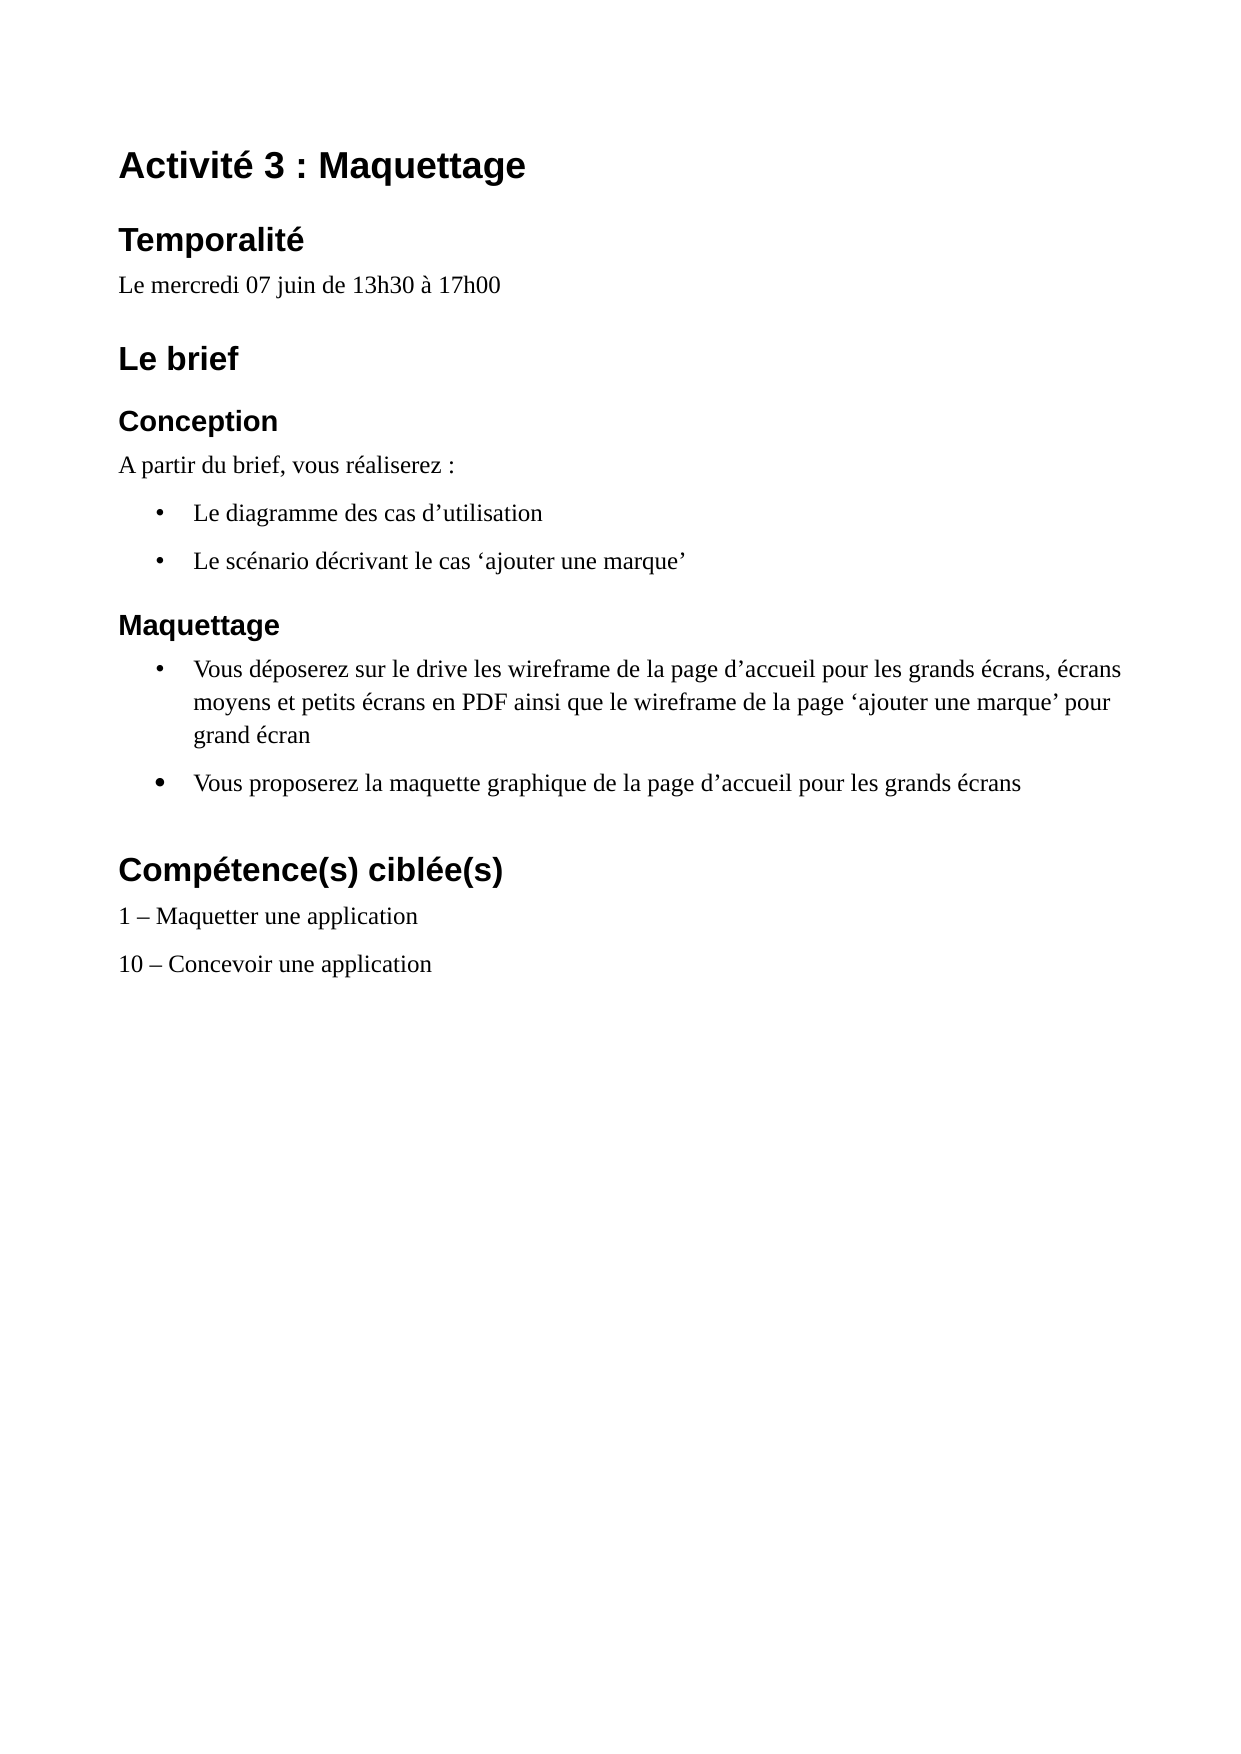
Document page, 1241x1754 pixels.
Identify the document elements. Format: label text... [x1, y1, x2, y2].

list Vous proposerez la maquette graphique de la page d’accueil pour les grands écrans [156, 768, 1122, 796]
text 10 – Concevoir une application [118, 949, 1122, 977]
text Le mercredi 07 juin de 13h30 à 17h00 [118, 271, 1122, 299]
text A partir du brief, vous réaliserez : [118, 451, 1122, 479]
subtitle Conception [118, 404, 1122, 438]
list Le scénario décrivant le cas ‘ajouter une marque’ [156, 546, 1122, 574]
subtitle Compétence(s) ciblée(s) [118, 850, 1122, 889]
subtitle Le brief [118, 339, 1122, 377]
subtitle Activité 3 : Maquettage [118, 143, 1122, 186]
list Vous déposerez sur le drive les wireframe de la page d’accueil pour les grands écrans, écrans moyens et petits écrans en PDF ainsi que le wireframe de la page ‘ajouter une marque’ pour grand écran [156, 654, 1122, 749]
text 1 – Maquetter une application [118, 901, 1122, 930]
subtitle Temporalité [118, 219, 1122, 258]
list Le diagramme des cas d’utilisation [156, 498, 1122, 527]
subtitle Maquettage [118, 608, 1122, 641]
